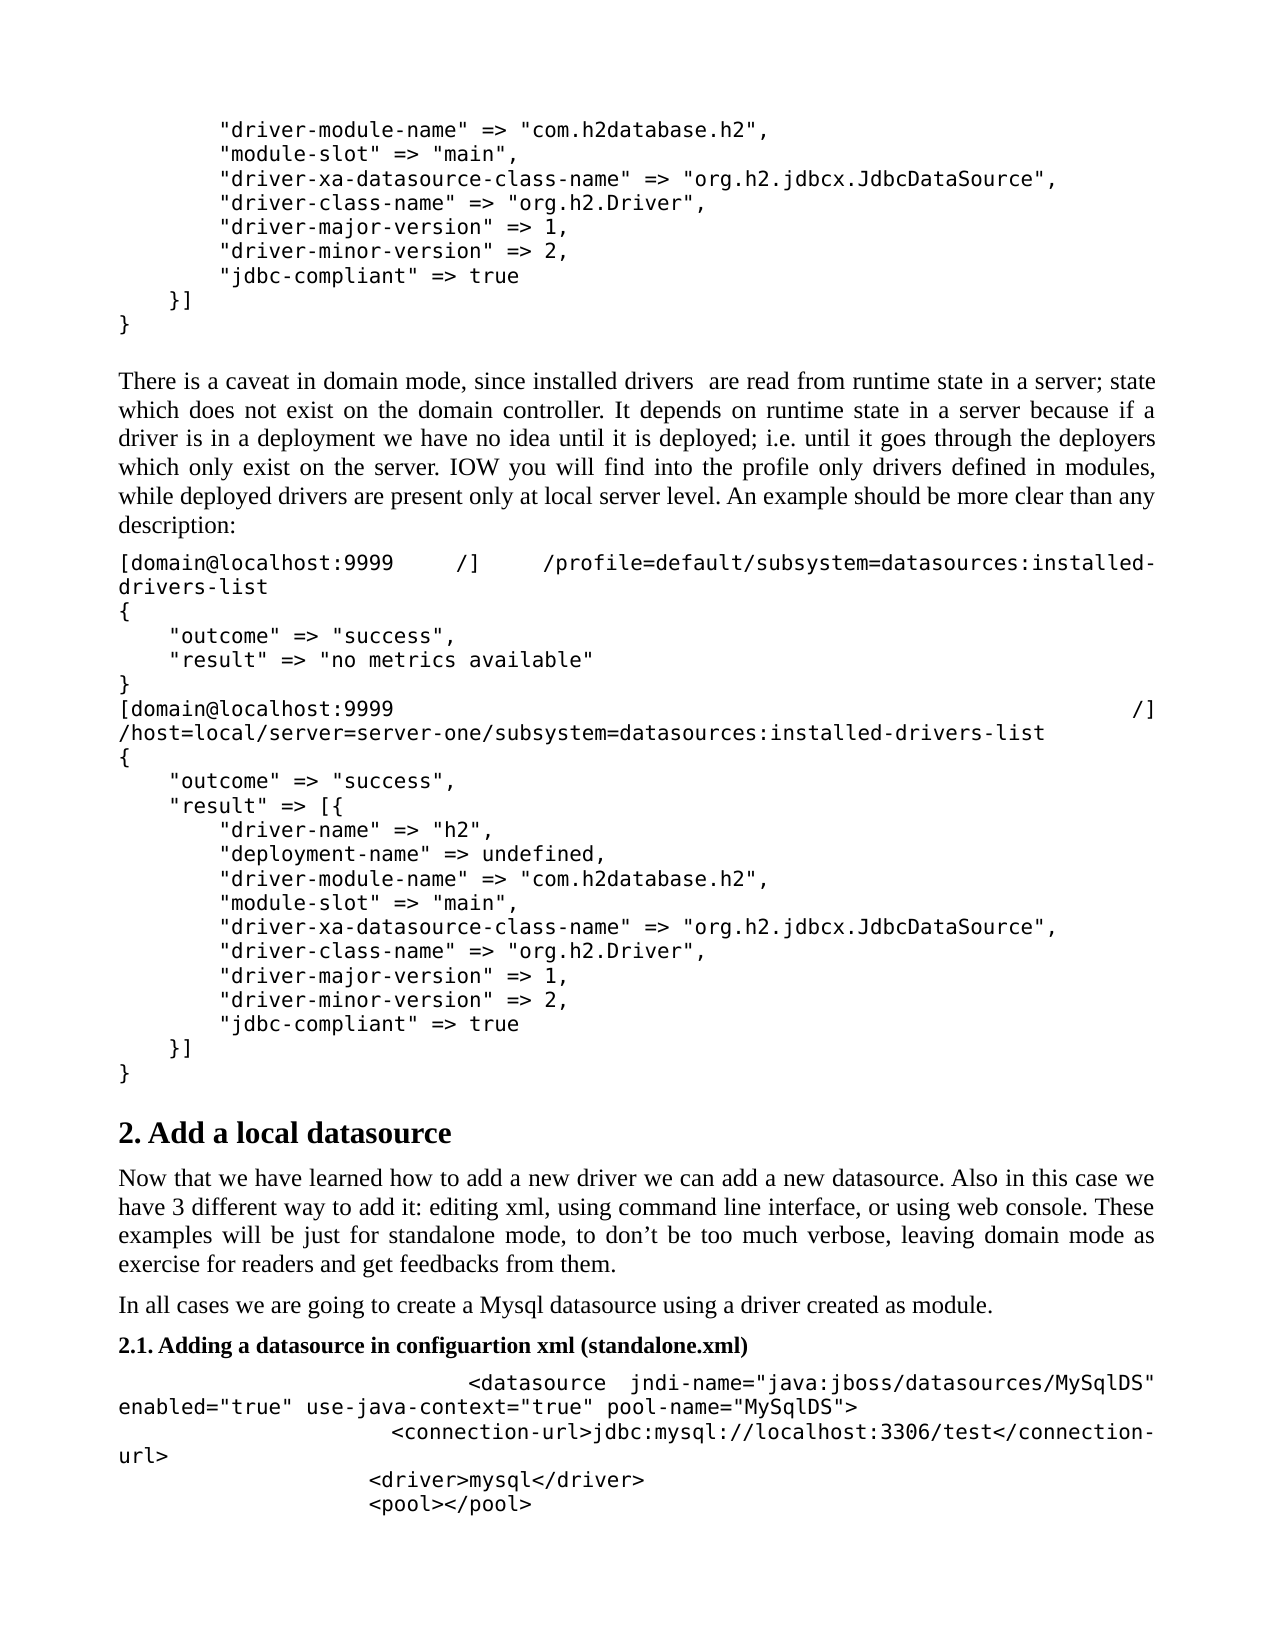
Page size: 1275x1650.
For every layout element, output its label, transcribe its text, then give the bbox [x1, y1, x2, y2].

text "jdbc-compliant" => true [118, 264, 1157, 288]
text }] [118, 288, 1157, 312]
text } [118, 312, 1157, 337]
text "outcome" => "success", [118, 624, 1157, 648]
text "driver-minor-version" => 2, [118, 988, 1157, 1012]
text { [118, 599, 1157, 624]
text "result" => [{ [118, 794, 1157, 818]
text }] [118, 1036, 1157, 1061]
text } [118, 1061, 1157, 1085]
text There is a caveat in domain mode, since installed drivers are read from runtime state in a server; state which does not exist on the domain controller. It depends on runtime state in a server because if a driver is in a deployment we have no idea until it is deployed; i.e. until it goes through the deployers which only exist on the server. IOW you will find into the profile only drivers defined in modules, while deployed drivers are present only at local server level. An example should be more clear than any description: [118, 366, 1157, 538]
text "driver-xa-datasource-class-name" => "org.h2.jdbcx.JdbcDataSource", [118, 167, 1157, 191]
text <datasource jndi-name="java:jboss/datasources/MySqlDS" enabled="true" use-java-context="true" pool-name="MySqlDS"> [118, 1371, 1157, 1420]
text "outcome" => "success", [118, 769, 1157, 794]
text "driver-major-version" => 1, [118, 964, 1157, 988]
text <connection-url>jdbc:mysql://localhost:3306/test</connection-url> [118, 1420, 1157, 1468]
text In all cases we are going to create a Mysql datasource using a driver created as module. [118, 1290, 1157, 1319]
text <pool></pool> [118, 1492, 1157, 1517]
text { [118, 745, 1157, 769]
text 2. Add a local datasource [118, 1114, 1157, 1150]
text "driver-class-name" => "org.h2.Driver", [118, 939, 1157, 964]
text [domain@localhost:9999 /] /profile=default/subsystem=datasources:installed-drivers-list [118, 551, 1157, 599]
text Now that we have learned how to add a new driver we can add a new datasource. Also in this case we have 3 different way to add it: editing xml, using command line interface, or using web console. These examples will be just for standalone mode, to don’t be too much verbose, leaving domain mode as exercise for readers and get feedbacks from them. [118, 1163, 1157, 1278]
text "module-slot" => "main", [118, 891, 1157, 915]
text <driver>mysql</driver> [118, 1468, 1157, 1492]
text 2.1. Adding a datasource in configuartion xml (standalone.xml) [118, 1332, 1157, 1359]
text "driver-major-version" => 1, [118, 215, 1157, 239]
text "driver-class-name" => "org.h2.Driver", [118, 191, 1157, 215]
text "driver-name" => "h2", [118, 818, 1157, 842]
text "module-slot" => "main", [118, 142, 1157, 167]
text "result" => "no metrics available" [118, 648, 1157, 672]
text "jdbc-compliant" => true [118, 1012, 1157, 1036]
text "driver-xa-datasource-class-name" => "org.h2.jdbcx.JdbcDataSource", [118, 915, 1157, 939]
text [domain@localhost:9999 /] /host=local/server=server-one/subsystem=datasources:installed-drivers-list [118, 697, 1157, 745]
text } [118, 672, 1157, 697]
text "driver-module-name" => "com.h2database.h2", [118, 867, 1157, 891]
text "deployment-name" => undefined, [118, 842, 1157, 867]
text "driver-module-name" => "com.h2database.h2", [118, 118, 1157, 142]
text "driver-minor-version" => 2, [118, 239, 1157, 264]
